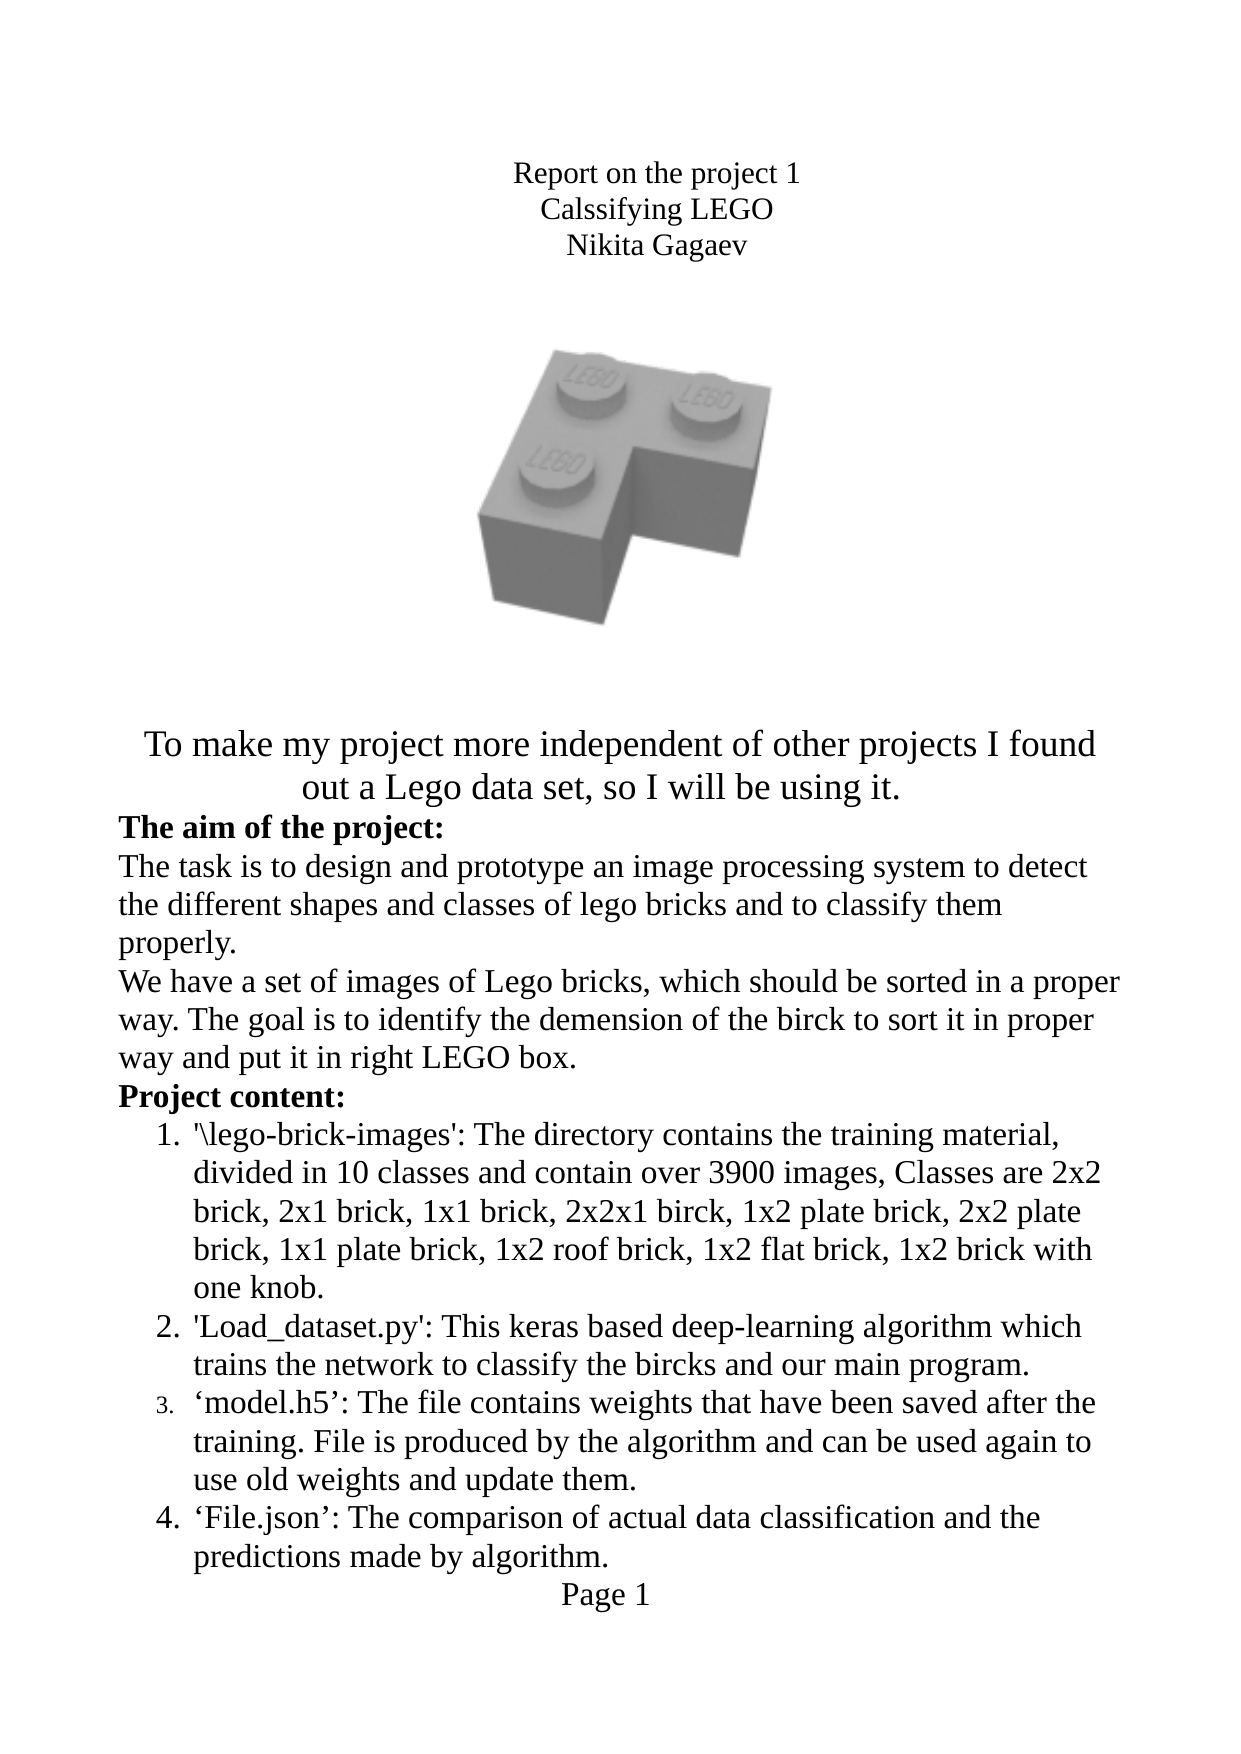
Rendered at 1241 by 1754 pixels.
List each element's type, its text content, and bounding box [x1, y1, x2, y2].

text Project content: [118, 1076, 1122, 1114]
text The task is to design and prototype an image processing system to detect the different shapes and classes of lego bricks and to classify them properly. [118, 846, 1122, 961]
text Calssifying LEGO [118, 190, 1122, 226]
text We have a set of images of Lego bricks, which should be sorted in a proper way. The goal is to identify the demension of the birck to sort it in proper way and put it in right LEGO box. [118, 961, 1122, 1076]
list 'Load_dataset.py': This keras based deep-learning algorithm which trains the network to classify the bircks and our main program. [156, 1306, 1122, 1383]
text Report on the project 1 [118, 154, 1122, 190]
text Nikita Gagaev [118, 226, 1122, 262]
text To make my project more independent of other projects I found out a Lego data set, so I will be using it. [118, 722, 1122, 808]
list '\lego-brick-images': The directory contains the training material, divided in 10 classes and contain over 3900 images, Classes are 2x2 brick, 2x1 brick, 1x1 brick, 2x2x1 birck, 1x2 plate brick, 2x2 plate brick, 1x1 plate brick, 1x2 roof brick, 1x2 flat brick, 1x2 brick with one knob. [156, 1114, 1122, 1306]
list ‘model.h5’: The file contains weights that have been saved after the training. File is produced by the algorithm and can be used again to use old weights and update them. [156, 1383, 1122, 1498]
list ‘File.json’: The comparison of actual data classification and the predictions made by algorithm. Page 1 [156, 1498, 1122, 1613]
text The aim of the project: [118, 808, 1122, 846]
picture [411, 261, 829, 679]
